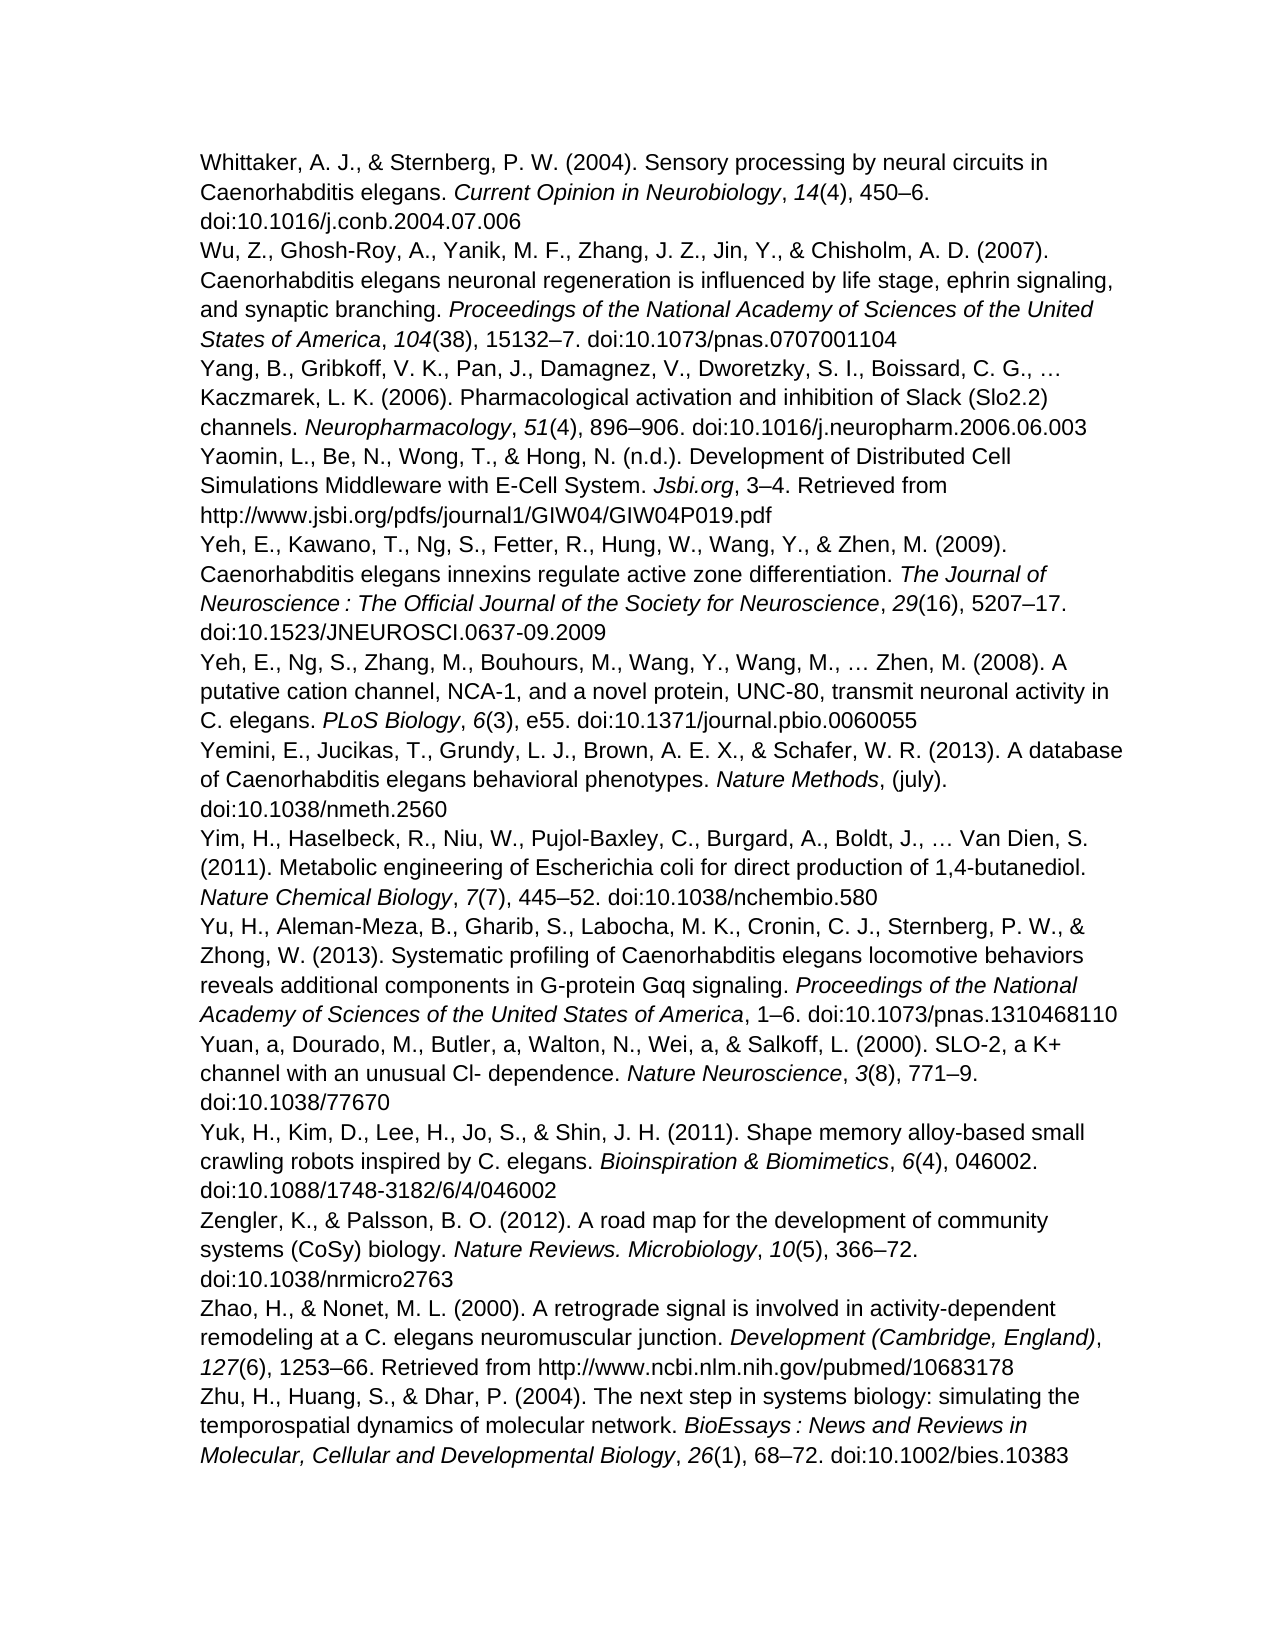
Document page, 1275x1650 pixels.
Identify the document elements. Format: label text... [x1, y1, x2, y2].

text Yeh, E., Ng, S., Zhang, M., Bouhours, M., Wang, Y., Wang, M., … Zhen, M. (2008). A putative cation channel, NCA-1, and a novel protein, UNC-80, transmit neuronal activity in C. elegans. PLoS Biology, 6(3), e55. doi:10.1371/journal.pbio.0060055 [200, 649, 1125, 734]
text Yuk, H., Kim, D., Lee, H., Jo, S., & Shin, J. H. (2011). Shape memory alloy-based small crawling robots inspired by C. elegans. Bioinspiration & Biomimetics, 6(4), 046002. doi:10.1088/1748-3182/6/4/046002 [200, 1119, 1125, 1204]
text Zengler, K., & Palsson, B. O. (2012). A road map for the development of community systems (CoSy) biology. Nature Reviews. Microbiology, 10(5), 366–72. doi:10.1038/nrmicro2763 [200, 1207, 1125, 1292]
text Yuan, a, Dourado, M., Butler, a, Walton, N., Wei, a, & Salkoff, L. (2000). SLO-2, a K+ channel with an unusual Cl- dependence. Nature Neuroscience, 3(8), 771–9. doi:10.1038/77670 [200, 1031, 1125, 1116]
text Zhao, H., & Nonet, M. L. (2000). A retrograde signal is involved in activity-dependent remodeling at a C. elegans neuromuscular junction. Development (Cambridge, England), 127(6), 1253–66. Retrieved from http://www.ncbi.nlm.nih.gov/pubmed/10683178 [200, 1296, 1125, 1380]
text Yeh, E., Kawano, T., Ng, S., Fetter, R., Hung, W., Wang, Y., & Zhen, M. (2009). Caenorhabditis elegans innexins regulate active zone differentiation. The Journal of Neuroscience : The Official Journal of the Society for Neuroscience, 29(16), 5207–17. doi:10.1523/JNEUROSCI.0637-09.2009 [200, 532, 1125, 646]
text Wu, Z., Ghosh-Roy, A., Yanik, M. F., Zhang, J. Z., Jin, Y., & Chisholm, A. D. (2007). Caenorhabditis elegans neuronal regeneration is influenced by life stage, ephrin signaling, and synaptic branching. Proceedings of the National Academy of Sciences of the United States of America, 104(38), 15132–7. doi:10.1073/pnas.0707001104 [200, 238, 1125, 352]
text Yim, H., Haselbeck, R., Niu, W., Pujol-Baxley, C., Burgard, A., Boldt, J., … Van Dien, S. (2011). Metabolic engineering of Escherichia coli for direct production of 1,4-butanediol. Nature Chemical Biology, 7(7), 445–52. doi:10.1038/nchembio.580 [200, 826, 1125, 910]
text Zhu, H., Huang, S., & Dhar, P. (2004). The next step in systems biology: simulating the temporospatial dynamics of molecular network. BioEssays : News and Reviews in Molecular, Cellular and Developmental Biology, 26(1), 68–72. doi:10.1002/bies.10383 [200, 1384, 1125, 1468]
text Yang, B., Gribkoff, V. K., Pan, J., Damagnez, V., Dworetzky, S. I., Boissard, C. G., … Kaczmarek, L. K. (2006). Pharmacological activation and inhibition of Slack (Slo2.2) channels. Neuropharmacology, 51(4), 896–906. doi:10.1016/j.neuropharm.2006.06.003 [200, 356, 1125, 440]
text Whittaker, A. J., & Sternberg, P. W. (2004). Sensory processing by neural circuits in Caenorhabditis elegans. Current Opinion in Neurobiology, 14(4), 450–6. doi:10.1016/j.conb.2004.07.006 [200, 150, 1125, 234]
text Yu, H., Aleman-Meza, B., Gharib, S., Labocha, M. K., Cronin, C. J., Sternberg, P. W., & Zhong, W. (2013). Systematic profiling of Caenorhabditis elegans locomotive behaviors reveals additional components in G-protein Gαq signaling. Proceedings of the National Academy of Sciences of the United States of America, 1–6. doi:10.1073/pnas.1310468110 [200, 914, 1125, 1027]
text Yemini, E., Jucikas, T., Grundy, L. J., Brown, A. E. X., & Schafer, W. R. (2013). A database of Caenorhabditis elegans behavioral phenotypes. Nature Methods, (july). doi:10.1038/nmeth.2560 [200, 737, 1125, 822]
text Yaomin, L., Be, N., Wong, T., & Hong, N. (n.d.). Development of Distributed Cell Simulations Middleware with E-Cell System. Jsbi.org, 3–4. Retrieved from http://www.jsbi.org/pdfs/journal1/GIW04/GIW04P019.pdf [200, 444, 1125, 528]
